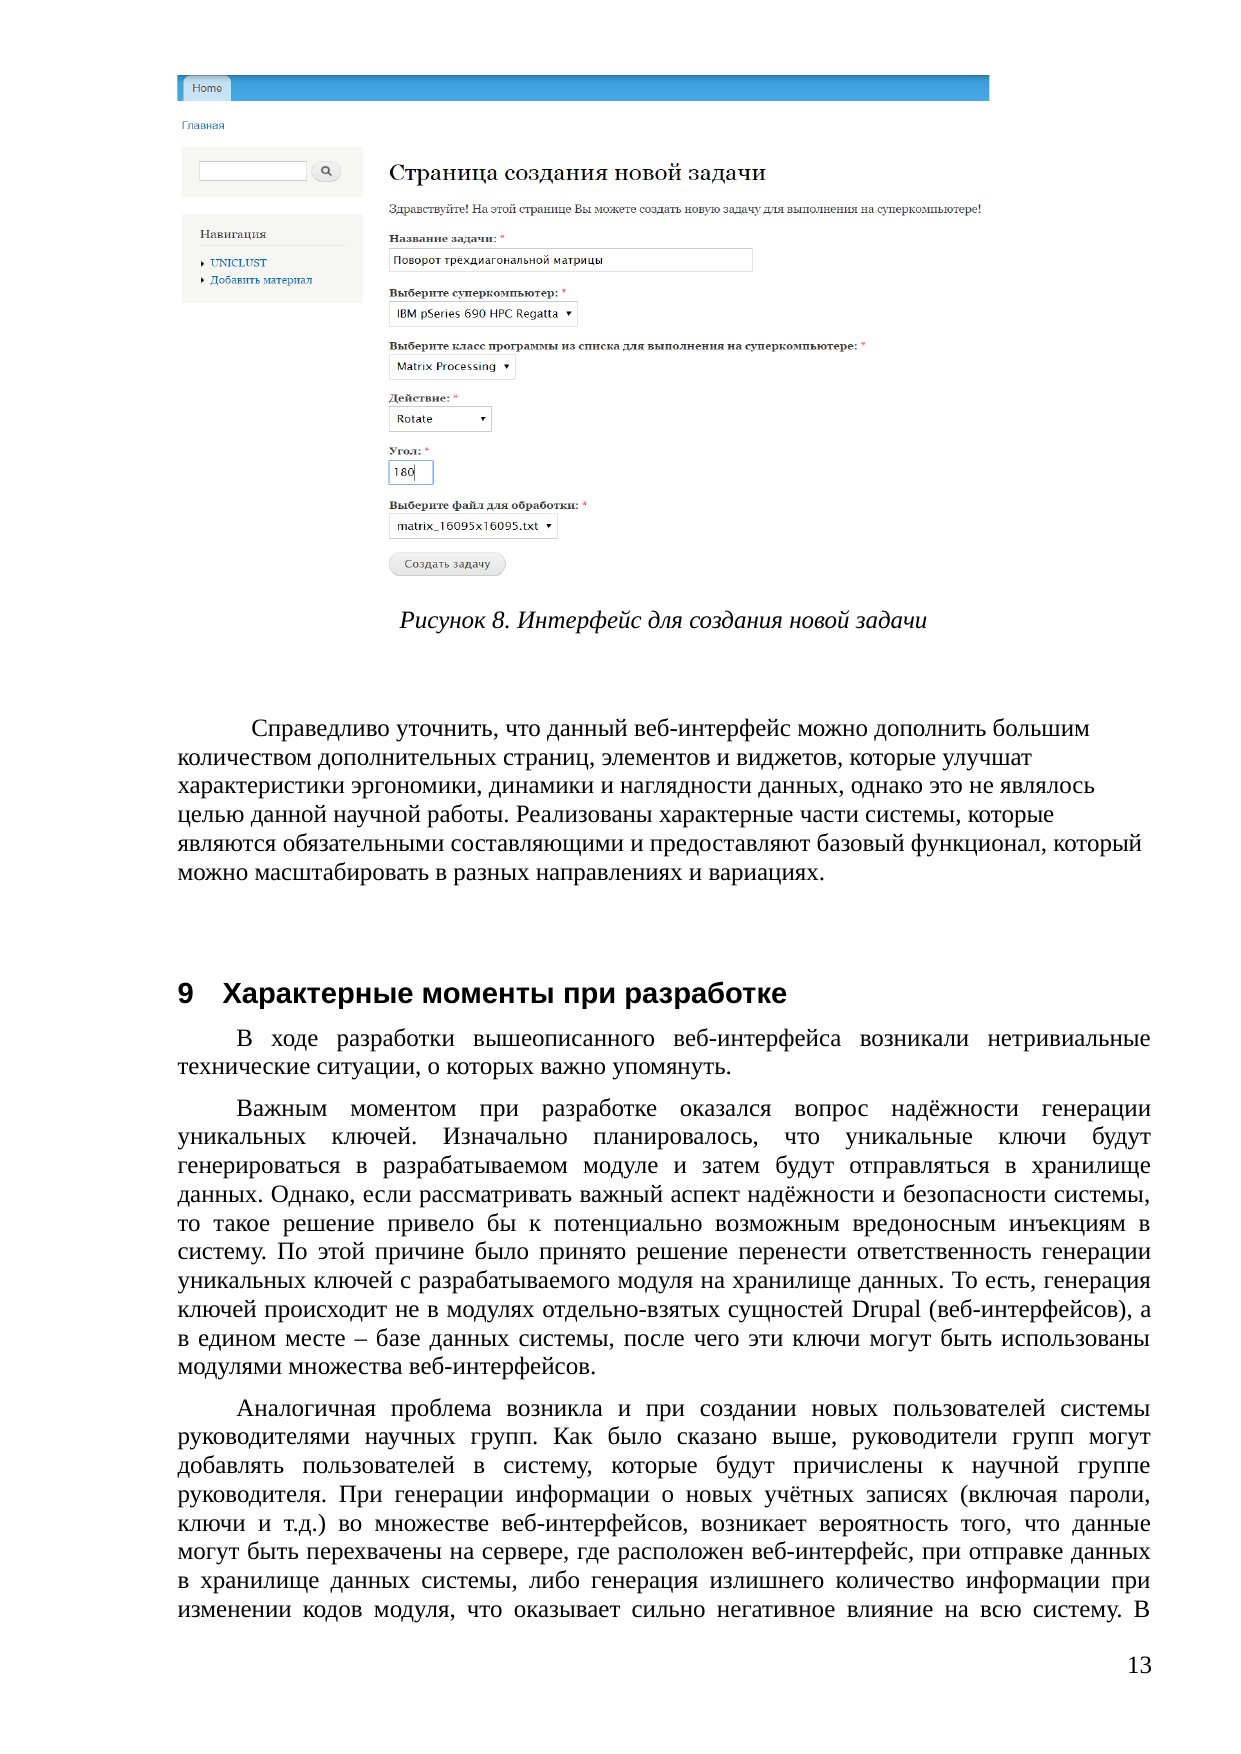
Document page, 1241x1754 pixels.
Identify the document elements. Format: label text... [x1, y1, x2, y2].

text Важным моментом при разработке оказался вопрос надёжности генерации уникальных ключей. Изначально планировалось, что уникальные ключи будут генерироваться в разрабатываемом модуле и затем будут отправляться в хранилище данных. Однако, если рассматривать важный аспект надёжности и безопасности системы, то такое решение привело бы к потенциально возможным вредоносным инъекциям в систему. По этой причине было принято решение перенести ответственность генерации уникальных ключей с разрабатываемого модуля на хранилище данных. То есть, генерация ключей происходит не в модулях отдельно-взятых сущностей Drupal (веб-интерфейсов), а в едином месте – базе данных системы, после чего эти ключи могут быть использованы модулями множества веб-интерфейсов. [177, 1093, 1152, 1380]
text Рисунок 8. Интерфейс для создания новой задачи [177, 605, 1152, 634]
text Справедливо уточнить, что данный веб-интерфейс можно дополнить большим количеством дополнительных страниц, элементов и виджетов, которые улучшат характеристики эргономики, динамики и наглядности данных, однако это не являлось целью данной научной работы. Реализованы характерные части системы, которые являются обязательными составляющими и предоставляют базовый функционал, который можно масштабировать в разных направлениях и вариациях. [177, 713, 1152, 885]
text В ходе разработки вышеописанного веб-интерфейса возникали нетривиальные технические ситуации, о которых важно упомянуть. [177, 1023, 1152, 1080]
text Аналогичная проблема возникла и при создании новых пользователей системы руководителями научных групп. Как было сказано выше, руководители групп могут добавлять пользователей в систему, которые будут причислены к научной группе руководителя. При генерации информации о новых учётных записях (включая пароли, ключи и т.д.) во множестве веб-интерфейсов, возникает вероятность того, что данные могут быть перехвачены на сервере, где расположен веб-интерфейс, при отправке данных в хранилище данных системы, либо генерация излишнего количество информации при изменении кодов модуля, что оказывает сильно негативное влияние на всю систему. В [177, 1393, 1152, 1623]
subtitle Характерные моменты при разработке [177, 977, 1152, 1010]
